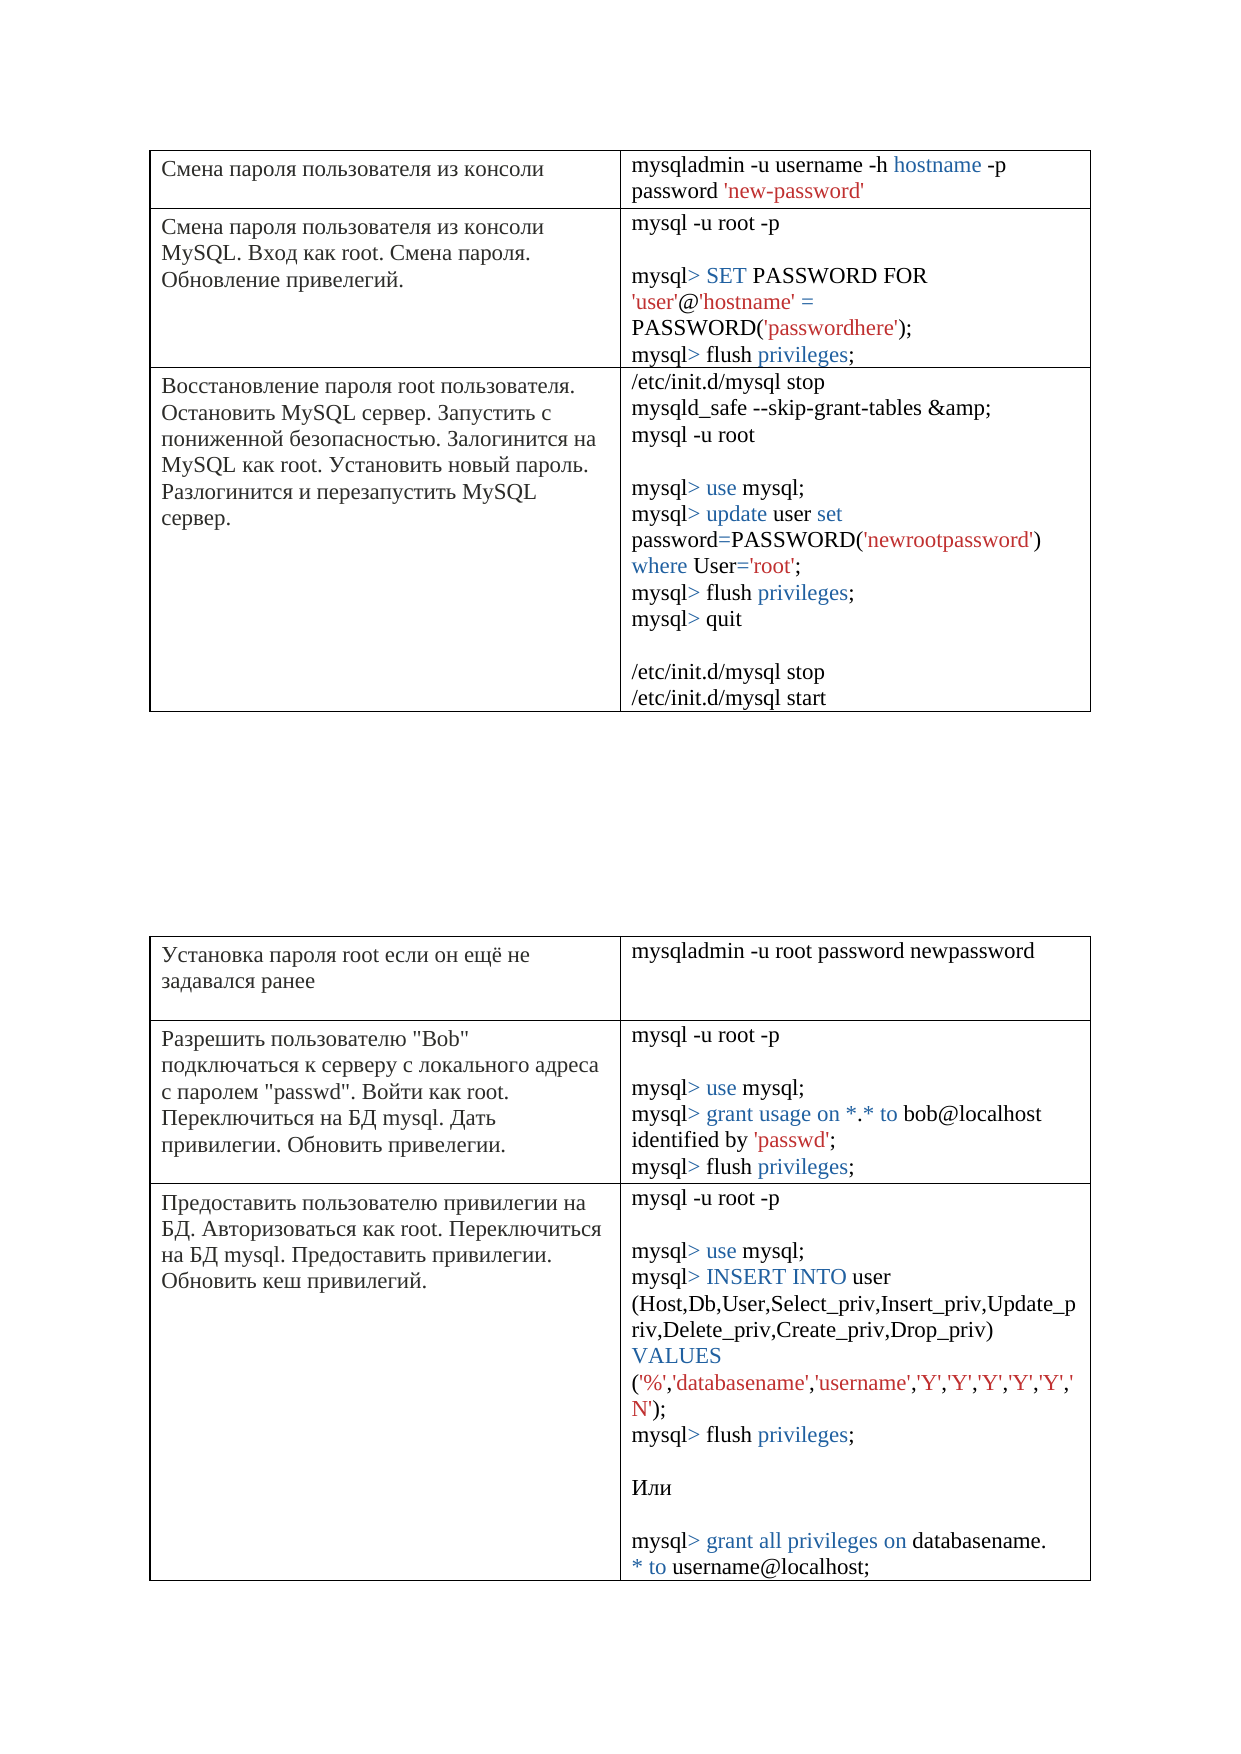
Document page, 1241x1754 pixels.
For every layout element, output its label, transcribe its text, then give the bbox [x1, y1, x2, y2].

table_cell Восстановление пароля root пользователя. Остановить MySQL сервер. Запустить с пониженной безопасностью. Залогинится на MySQL как root. Установить новый пароль. Разлогинится и перезапустить MySQL сервер. [151, 368, 620, 711]
table_cell mysql -u root -p mysql> use mysql; mysql> INSERT INTO user (Host,Db,User,Select_priv,Insert_priv,Update_priv,Delete_priv,Create_priv,Drop_priv) VALUES ('%','databasename','username','Y','Y','Y','Y','Y','N'); mysql> flush privileges; Или mysql> grant all privileges on databasename. * to username@localhost; [621, 1184, 1090, 1580]
table_cell Смена пароля пользователя из консоли [151, 151, 620, 208]
table_cell /etc/init.d/mysql stop mysqld_safe --skip-grant-tables &amp; mysql -u root mysql> use mysql; mysql> update user set password=PASSWORD('newrootpassword') where User='root'; mysql> flush privileges; mysql> quit /etc/init.d/mysql stop /etc/init.d/mysql start [621, 368, 1090, 711]
table_cell mysql -u root -p mysql> SET PASSWORD FOR 'user'@'hostname' = PASSWORD('passwordhere'); mysql> flush privileges; [621, 209, 1090, 367]
table_header Установка пароля root если он ещё не задавался ранее [151, 937, 620, 1020]
table_cell mysql -u root -p mysql> use mysql; mysql> grant usage on *.* to bob@localhost identified by 'passwd'; mysql> flush privileges; [621, 1021, 1090, 1183]
table_cell mysqladmin -u username -h hostname -p password 'new-password' [621, 151, 1090, 208]
table_cell Предоставить пользователю привилегии на БД. Авторизоваться как root. Переключиться на БД mysql. Предоставить привилегии. Обновить кеш привилегий. [151, 1184, 620, 1580]
table_cell Смена пароля пользователя из консоли MySQL. Вход как root. Смена пароля. Обновление привелегий. [151, 209, 620, 367]
table_cell Разрешить пользователю "Bob" подключаться к серверу c локального адреса с паролем "passwd". Войти как root. Переключиться на БД mysql. Дать привилегии. Обновить привелегии. [151, 1021, 620, 1183]
table_header mysqladmin -u root password newpassword [621, 937, 1090, 1020]
